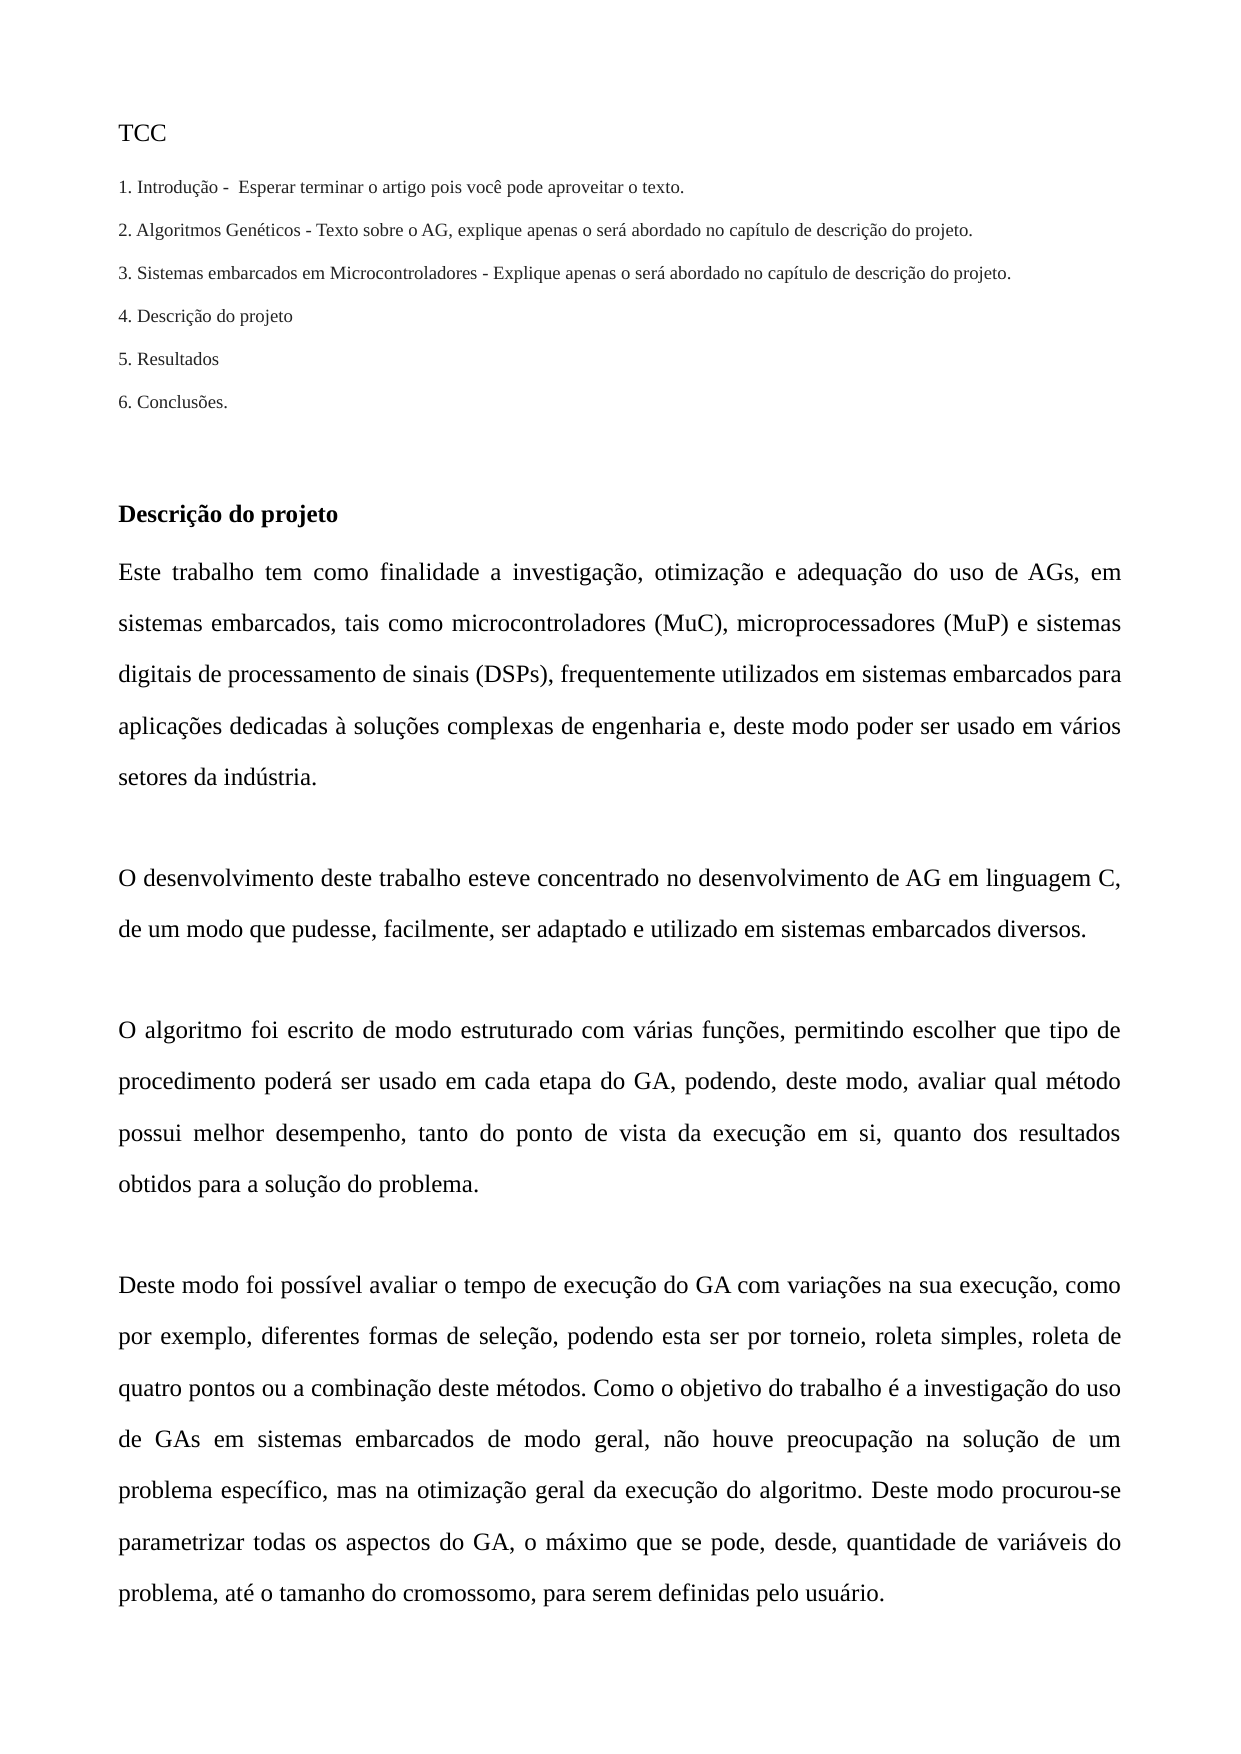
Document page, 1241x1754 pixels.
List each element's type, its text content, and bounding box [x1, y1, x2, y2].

text Descrição do projeto [118, 499, 1122, 528]
text 3. Sistemas embarcados em Microcontroladores - Explique apenas o será abordado no capítulo de descrição do projeto. [118, 262, 1122, 283]
text 2. Algoritmos Genéticos - Texto sobre o AG, explique apenas o será abordado no capítulo de descrição do projeto. [118, 219, 1122, 240]
text Este trabalho tem como finalidade a investigação, otimização e adequação do uso de AGs, em sistemas embarcados, tais como microcontroladores (MuC), microprocessadores (MuP) e sistemas digitais de processamento de sinais (DSPs), frequentemente utilizados em sistemas embarcados para aplicações dedicadas à soluções complexas de engenharia e, deste modo poder ser usado em vários setores da indústria. [118, 557, 1122, 791]
text TCC [118, 118, 1122, 147]
text 6. Conclusões. [118, 391, 1122, 413]
text 5. Resultados [118, 348, 1122, 370]
text 4. Descrição do projeto [118, 305, 1122, 327]
text O desenvolvimento deste trabalho esteve concentrado no desenvolvimento de AG em linguagem C, de um modo que pudesse, facilmente, ser adaptado e utilizado em sistemas embarcados diversos. [118, 863, 1122, 943]
text Deste modo foi possível avaliar o tempo de execução do GA com variações na sua execução, como por exemplo, diferentes formas de seleção, podendo esta ser por torneio, roleta simples, roleta de quatro pontos ou a combinação deste métodos. Como o objetivo do trabalho é a investigação do uso de GAs em sistemas embarcados de modo geral, não houve preocupação na solução de um problema específico, mas na otimização geral da execução do algoritmo. Deste modo procurou-se parametrizar todas os aspectos do GA, o máximo que se pode, desde, quantidade de variáveis do problema, até o tamanho do cromossomo, para serem definidas pelo usuário. [118, 1270, 1122, 1607]
text O algoritmo foi escrito de modo estruturado com várias funções, permitindo escolher que tipo de procedimento poderá ser usado em cada etapa do GA, podendo, deste modo, avaliar qual método possui melhor desempenho, tanto do ponto de vista da execução em si, quanto dos resultados obtidos para a solução do problema. [118, 1015, 1122, 1198]
text 1. Introdução - Esperar terminar o artigo pois você pode aproveitar o texto. [118, 176, 1122, 197]
